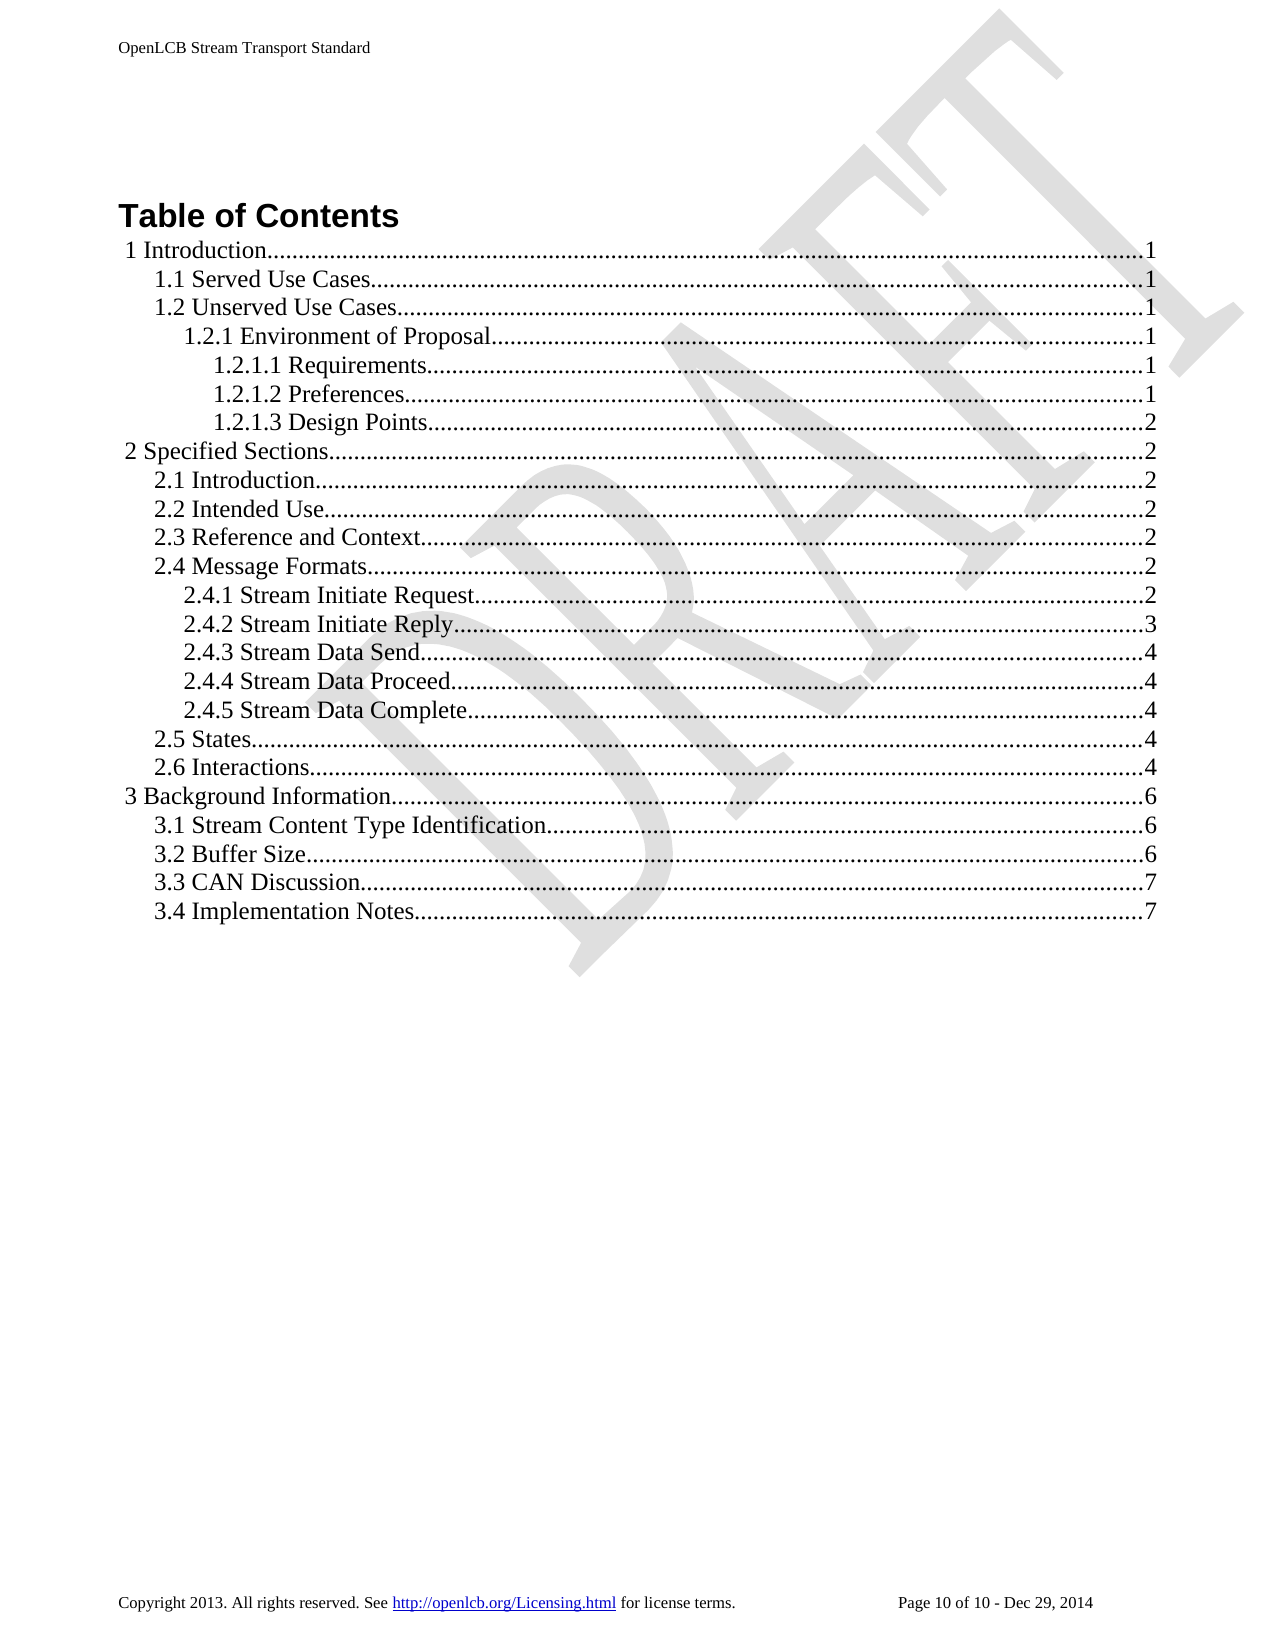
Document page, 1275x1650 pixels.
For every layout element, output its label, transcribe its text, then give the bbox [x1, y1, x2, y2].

text 2.5 States 4 [404, 724, 588, 752]
text 2.2 Intended Use 2 [936, 494, 1033, 522]
text 2.4.3 Stream Data Send 4 [509, 637, 613, 666]
text 3.2 Buffer Size 6 [148, 839, 504, 867]
text 3 Background Information 6 [118, 781, 447, 810]
text 1.1 Served Use Cases 1 [851, 264, 961, 292]
subtitle [1084, 196, 1157, 235]
text 2.4.2 Stream Initiate Reply 3 [177, 609, 584, 637]
text 1.2.1.3 Design Points 2 [994, 407, 1157, 436]
text 1.2.1.3 Design Points 2 [724, 407, 794, 436]
text 2.4.4 Stream Data Proceed 4 [177, 666, 340, 695]
text 2.3 Reference and Context 2 [148, 522, 484, 551]
text 2.4.4 Stream Data Proceed 4 [363, 666, 531, 695]
text 2.4.5 Stream Data Complete 4 [579, 695, 671, 724]
text 2 Specified Sections 2 [850, 436, 1009, 465]
text 2.3 Reference and Context 2 [821, 522, 960, 551]
text 1.2.1 Environment of Proposal 1 [177, 321, 894, 350]
text 2 Specified Sections 2 [1023, 436, 1157, 465]
text 2.6 Interactions 4 [432, 752, 612, 781]
text 2.2 Intended Use 2 [524, 495, 615, 522]
text 3 Background Information 6 [461, 781, 631, 810]
text 1.2.1.1 Requirements 1 [207, 350, 685, 379]
text 2.1 Introduction 2 [765, 465, 852, 494]
text 2.4.1 Stream Initiate Request 2 [177, 580, 556, 609]
text 3.3 CAN Discussion 7 [547, 867, 643, 896]
text 3 Background Information 6 [748, 781, 1157, 810]
text 2.2 Intended Use 2 [632, 494, 784, 522]
subtitle Table of Contents [118, 196, 810, 235]
text 2.5 States 4 [148, 724, 389, 752]
text 2.4.1 Stream Initiate Request 2 [571, 580, 667, 609]
text 2.4.5 Stream Data Complete 4 [375, 695, 562, 724]
text 1.2.1 Environment of Proposal 1 [962, 322, 1023, 350]
text 2.2 Intended Use 2 [1037, 494, 1157, 522]
text 2.2 Intended Use 2 [785, 494, 833, 522]
text 2.5 States 4 [715, 724, 1157, 752]
text 3.3 CAN Discussion 7 [148, 867, 533, 896]
text 3.1 Stream Content Type Identification 6 [490, 810, 643, 839]
text 2.4.3 Stream Data Send 4 [893, 637, 1157, 666]
text 3.2 Buffer Size 6 [519, 839, 645, 867]
text 2.6 Interactions 4 [777, 752, 1157, 781]
text 2.4.2 Stream Initiate Reply 3 [600, 609, 664, 637]
text 2.4.4 Stream Data Proceed 4 [657, 666, 788, 695]
text 2.4.3 Stream Data Send 4 [654, 639, 731, 666]
text 1.2 Unserved Use Cases 1 [982, 292, 1157, 321]
text 3.1 Stream Content Type Identification 6 [148, 810, 476, 839]
text 2.3 Reference and Context 2 [518, 522, 644, 551]
text 2.4 Message Formats 2 [680, 551, 824, 580]
text 2.4.4 Stream Data Proceed 4 [548, 666, 642, 695]
text 1.2.1.3 Design Points 2 [808, 407, 980, 436]
text 2.4.3 Stream Data Send 4 [745, 637, 872, 666]
text 2.4.3 Stream Data Send 4 [380, 644, 491, 666]
text 2.2 Intended Use 2 [148, 494, 512, 522]
text 2.1 Introduction 2 [1065, 465, 1157, 494]
text 3.3 CAN Discussion 7 [661, 867, 1157, 896]
text 3.1 Stream Content Type Identification 6 [664, 810, 1157, 839]
text 1.2 Unserved Use Cases 1 [879, 292, 970, 321]
text 2.4.1 Stream Initiate Request 2 [845, 580, 1157, 609]
text 2.4 Message Formats 2 [148, 551, 527, 580]
text 2.4.5 Stream Data Complete 4 [177, 695, 361, 724]
text 1.2.1.3 Design Points 2 [207, 407, 724, 436]
text 1.2 Unserved Use Cases 1 [148, 292, 865, 321]
text 1.1 Served Use Cases 1 [148, 264, 836, 292]
text 1.2.1 Environment of Proposal 1 [908, 321, 951, 343]
text 1 Introduction 1 [1123, 235, 1157, 264]
text 2.4.2 Stream Initiate Reply 3 [693, 609, 863, 637]
text 2.5 States 4 [607, 724, 699, 752]
text 2.4.3 Stream Data Send 4 [177, 637, 369, 666]
text 2.1 Introduction 2 [893, 465, 1034, 494]
text 3.2 Buffer Size 6 [672, 839, 1157, 867]
text 2.4.1 Stream Initiate Request 2 [692, 580, 844, 609]
text 2 Specified Sections 2 [118, 436, 744, 465]
text 1 Introduction 1 [822, 235, 1109, 264]
text 1.1 Served Use Cases 1 [954, 264, 1137, 292]
text 2.6 Interactions 4 [630, 752, 728, 781]
text 2.4 Message Formats 2 [979, 551, 1157, 580]
text 1 Introduction 1 [118, 235, 808, 264]
text 2.1 Introduction 2 [148, 465, 555, 494]
text 2.1 Introduction 2 [582, 465, 764, 494]
text 2.3 Reference and Context 2 [1008, 522, 1157, 551]
subtitle [816, 196, 1080, 235]
text 2.4 Message Formats 2 [542, 551, 663, 580]
text 3.4 Implementation Notes 7 [148, 896, 562, 925]
text 2 Specified Sections 2 [744, 436, 836, 465]
text 1.2.1.1 Requirements 1 [724, 350, 923, 379]
text 3.4 Implementation Notes 7 [576, 896, 623, 917]
text 2.4.4 Stream Data Proceed 4 [805, 666, 1157, 695]
text 1.2.1.2 Preferences 1 [766, 379, 951, 407]
text 2.6 Interactions 4 [148, 752, 418, 781]
text 3.4 Implementation Notes 7 [634, 896, 1157, 925]
text 2.2 Intended Use 2 [845, 494, 918, 522]
text 2.4.5 Stream Data Complete 4 [686, 695, 1157, 724]
text 1.2.1.2 Preferences 1 [966, 379, 1157, 407]
text 2.6 Interactions 4 [743, 752, 781, 766]
text 1.2.1.2 Preferences 1 [705, 379, 752, 407]
text 1.2.1.1 Requirements 1 [949, 350, 1157, 379]
text 2.4 Message Formats 2 [825, 551, 967, 580]
text 2.3 Reference and Context 2 [660, 522, 804, 551]
text 3 Background Information 6 [650, 781, 735, 810]
text 1.2.1 Environment of Proposal 1 [1011, 321, 1157, 350]
text 2.4.2 Stream Initiate Reply 3 [865, 609, 1157, 637]
text 1.2.1.2 Preferences 1 [207, 379, 704, 407]
